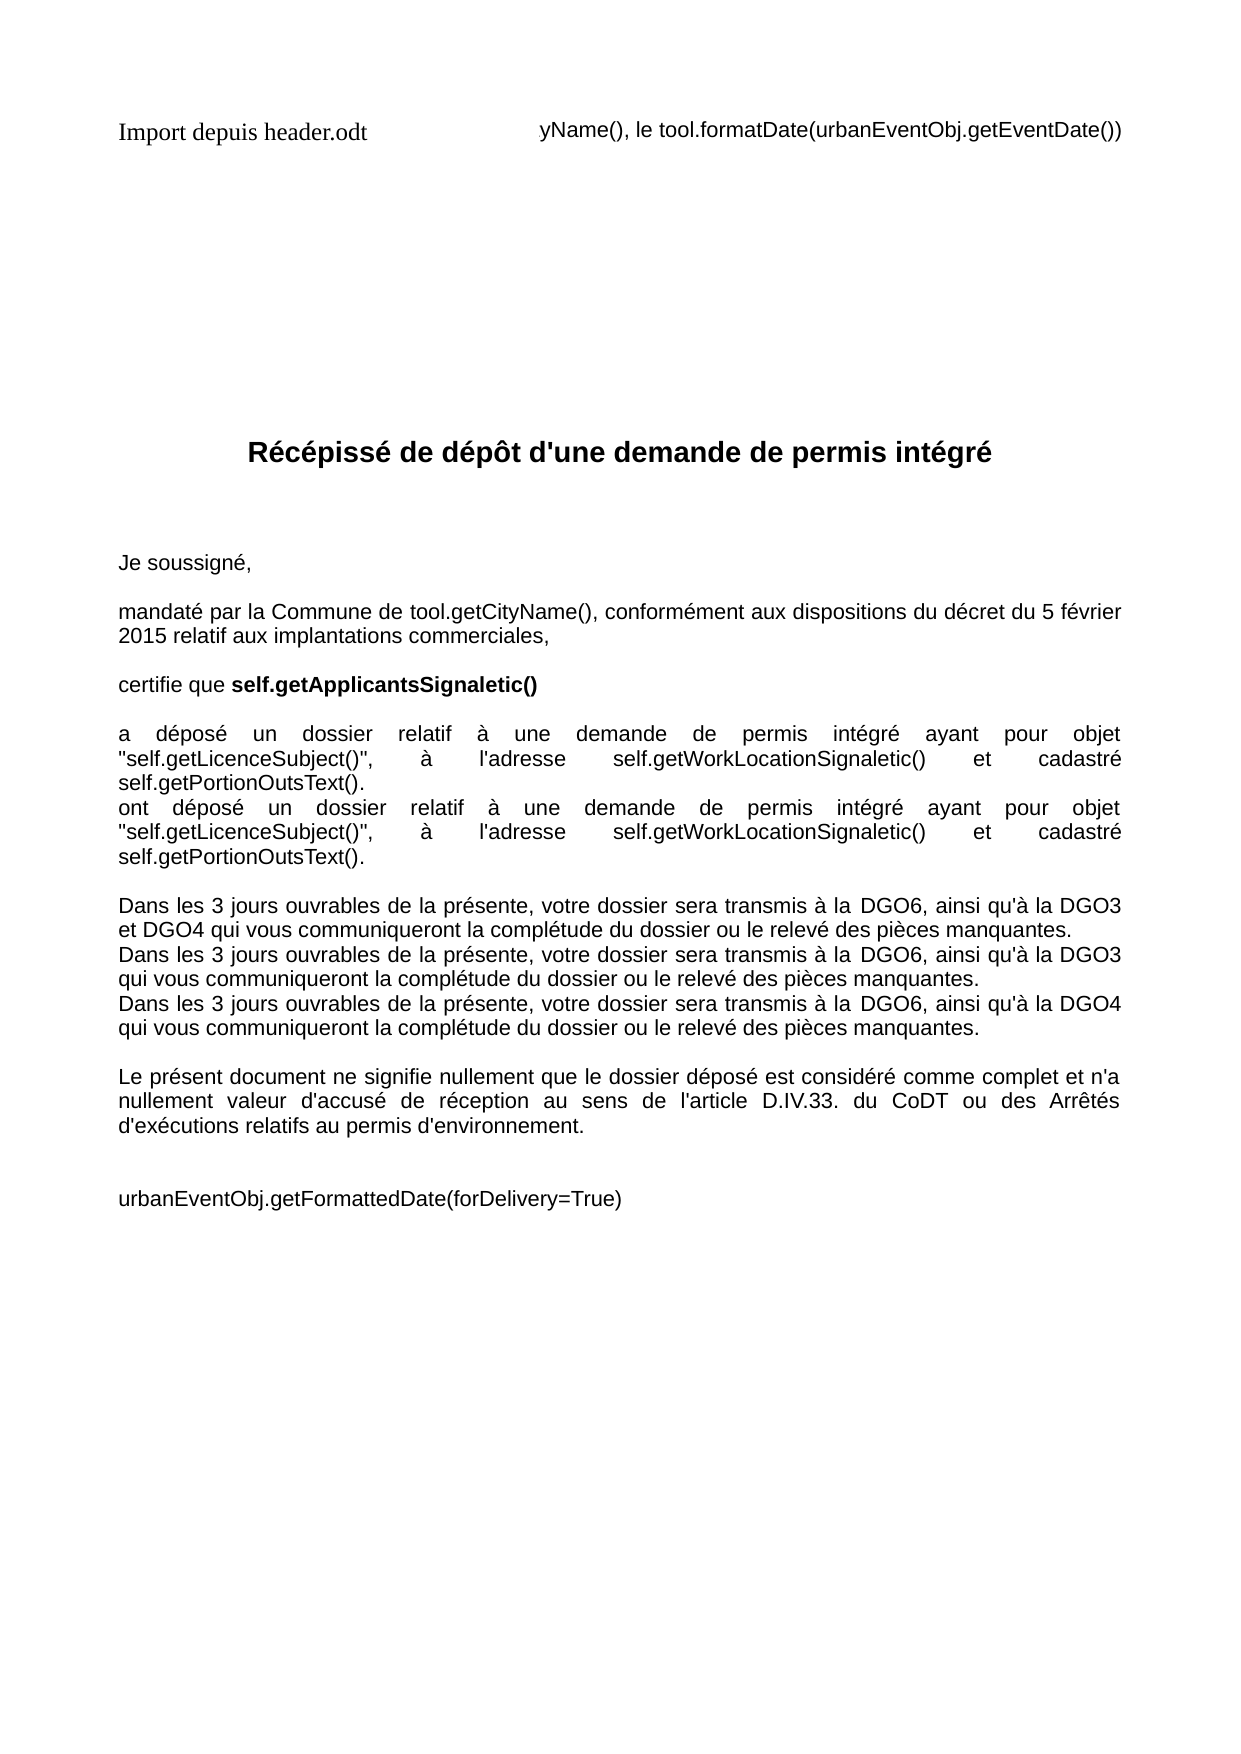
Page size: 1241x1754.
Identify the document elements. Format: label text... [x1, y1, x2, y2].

text Dans les 3 jours ouvrables de la présente, votre dossier sera transmis à la DGO6, ainsi qu'à la DGO3 qui vous communiqueront la complétude du dossier ou le relevé des pièces manquantes. [118, 942, 1122, 991]
text tool.getCityName(), le tool.formatDate(urbanEventObj.getEventDate()) [539, 118, 1122, 143]
text Dans les 3 jours ouvrables de la présente, votre dossier sera transmis à la DGO6, ainsi qu'à la DGO4 qui vous communiqueront la complétude du dossier ou le relevé des pièces manquantes. [118, 991, 1122, 1040]
text Import depuis header.odt [118, 118, 539, 146]
text ont déposé un dossier relatif à une demande de permis intégré ayant pour objet "self.getLicenceSubject()", à l'adresse self.getWorkLocationSignaletic() et cadastré self.getPortionOutsText(). [118, 795, 1122, 869]
text a déposé un dossier relatif à une demande de permis intégré ayant pour objet "self.getLicenceSubject()", à l'adresse self.getWorkLocationSignaletic() et cadastré self.getPortionOutsText(). [118, 722, 1122, 795]
text Je soussigné, [118, 551, 1122, 575]
text Le présent document ne signifie nullement que le dossier déposé est considéré comme complet et n'a nullement valeur d'accusé de réception au sens de l'article D.IV.33. du CoDT ou des Arrêtés d'exécutions relatifs au permis d'environnement. [118, 1064, 1122, 1138]
text Dans les 3 jours ouvrables de la présente, votre dossier sera transmis à la DGO6, ainsi qu'à la DGO3 et DGO4 qui vous communiqueront la complétude du dossier ou le relevé des pièces manquantes. [118, 893, 1122, 942]
text certifie que self.getApplicantsSignaletic() [118, 673, 1122, 697]
title Récépissé de dépôt d'une demande de permis intégré [118, 436, 1122, 469]
text mandaté par la Commune de tool.getCityName(), conformément aux dispositions du décret du 5 février 2015 relatif aux implantations commerciales, [118, 599, 1122, 648]
text urbanEventObj.getFormattedDate(forDelivery=True) [118, 1187, 1122, 1211]
